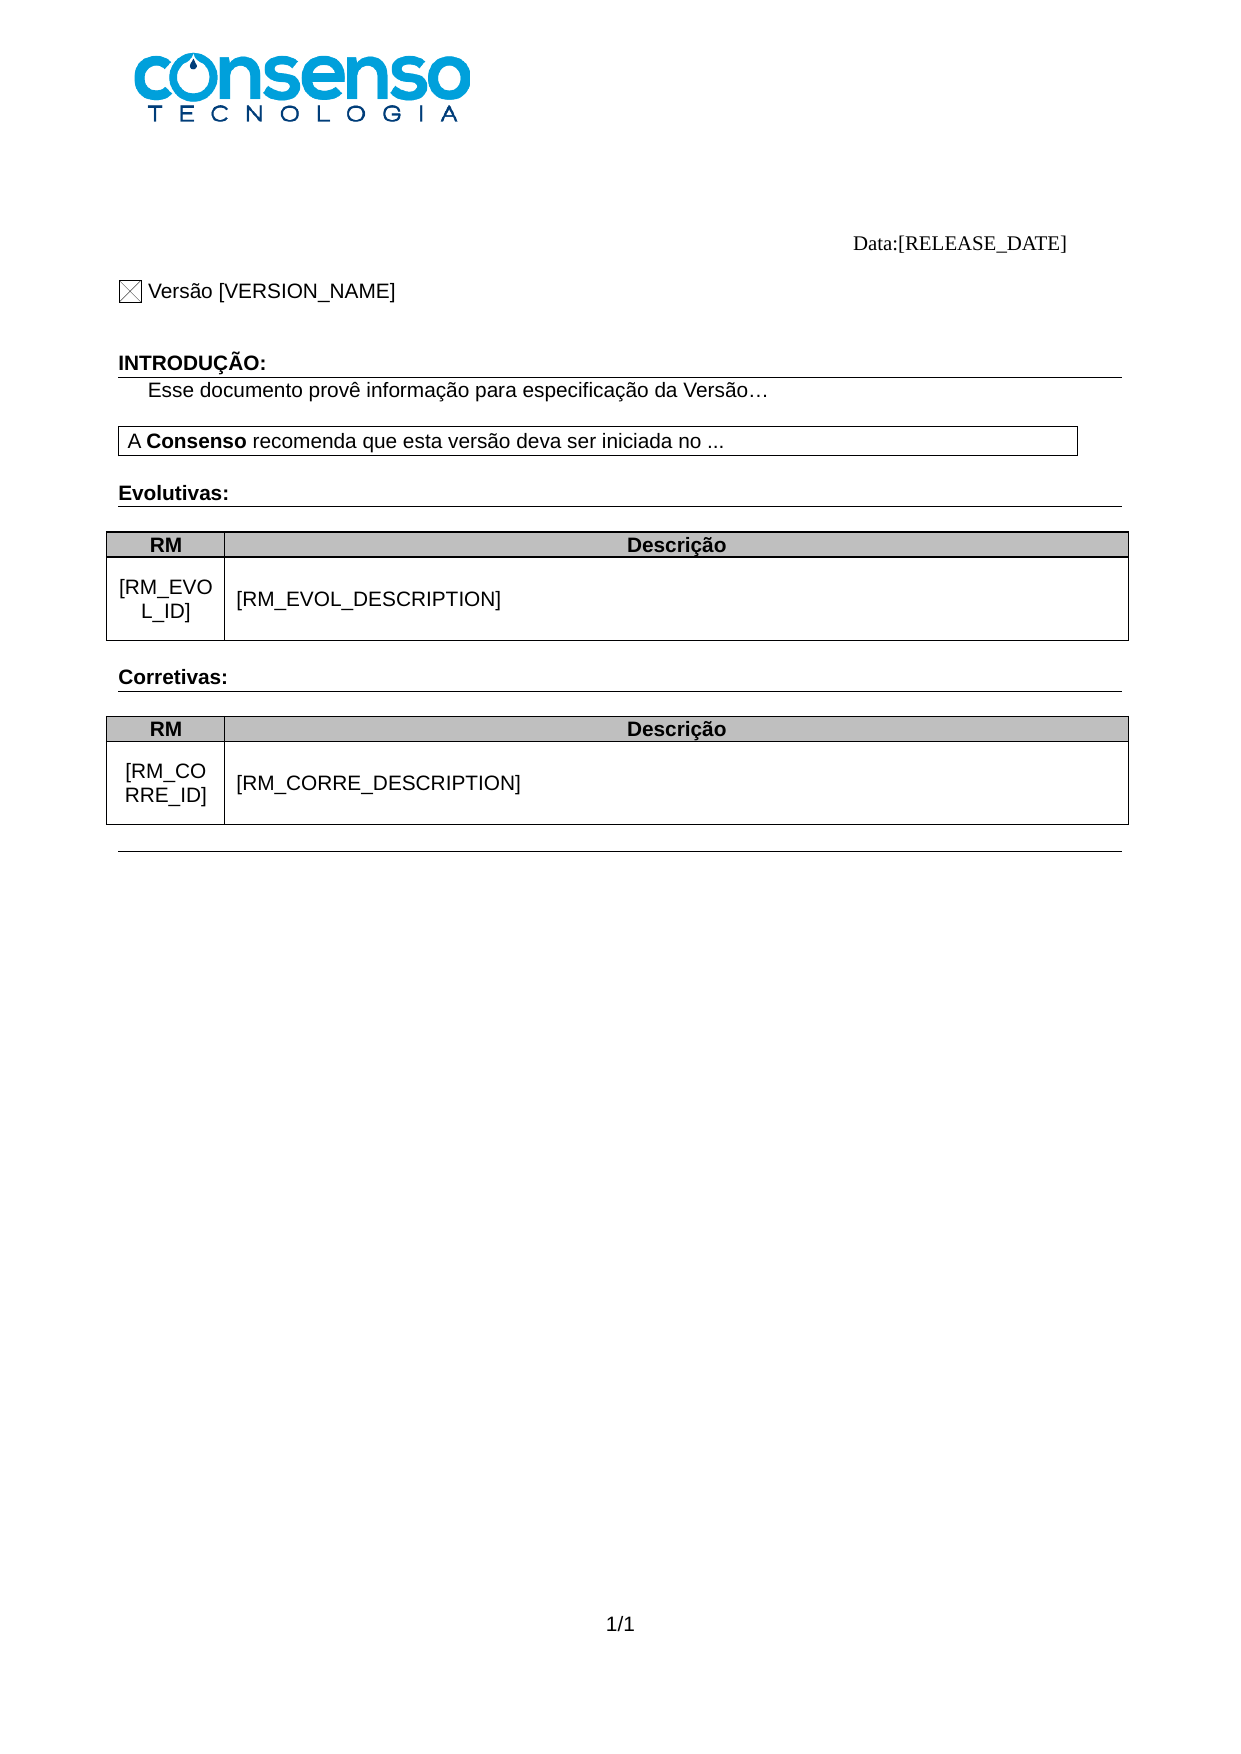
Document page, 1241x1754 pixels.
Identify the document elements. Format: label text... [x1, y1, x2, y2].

picture [134, 52, 470, 122]
text Versão [VERSION_NAME] [118, 279, 1122, 303]
table_header Descrição [225, 717, 1128, 741]
table_header RM [107, 717, 224, 741]
table_cell [RM_EVOL_DESCRIPTION] [225, 558, 1128, 640]
text Corretivas: [118, 665, 1122, 691]
table_header Descrição [225, 533, 1128, 556]
text A Consenso recomenda que esta versão deva ser iniciada no ... [119, 427, 1077, 455]
picture [439, 66, 460, 90]
table_cell [RM_CORRE_ID] [107, 742, 224, 824]
table_header RM [107, 533, 224, 556]
text Data:[RELEASE_DATE] [118, 203, 1122, 255]
table_cell [RM_CORRE_DESCRIPTION] [225, 742, 1128, 824]
picture [134, 52, 189, 92]
subtitle INTRODUÇÃO: [118, 351, 1122, 377]
subtitle Esse documento provê informação para especificação da Versão… [118, 378, 1122, 402]
picture [178, 56, 209, 93]
text Evolutivas: [118, 480, 1122, 506]
table_cell [RM_EVOL_ID] [107, 558, 224, 640]
